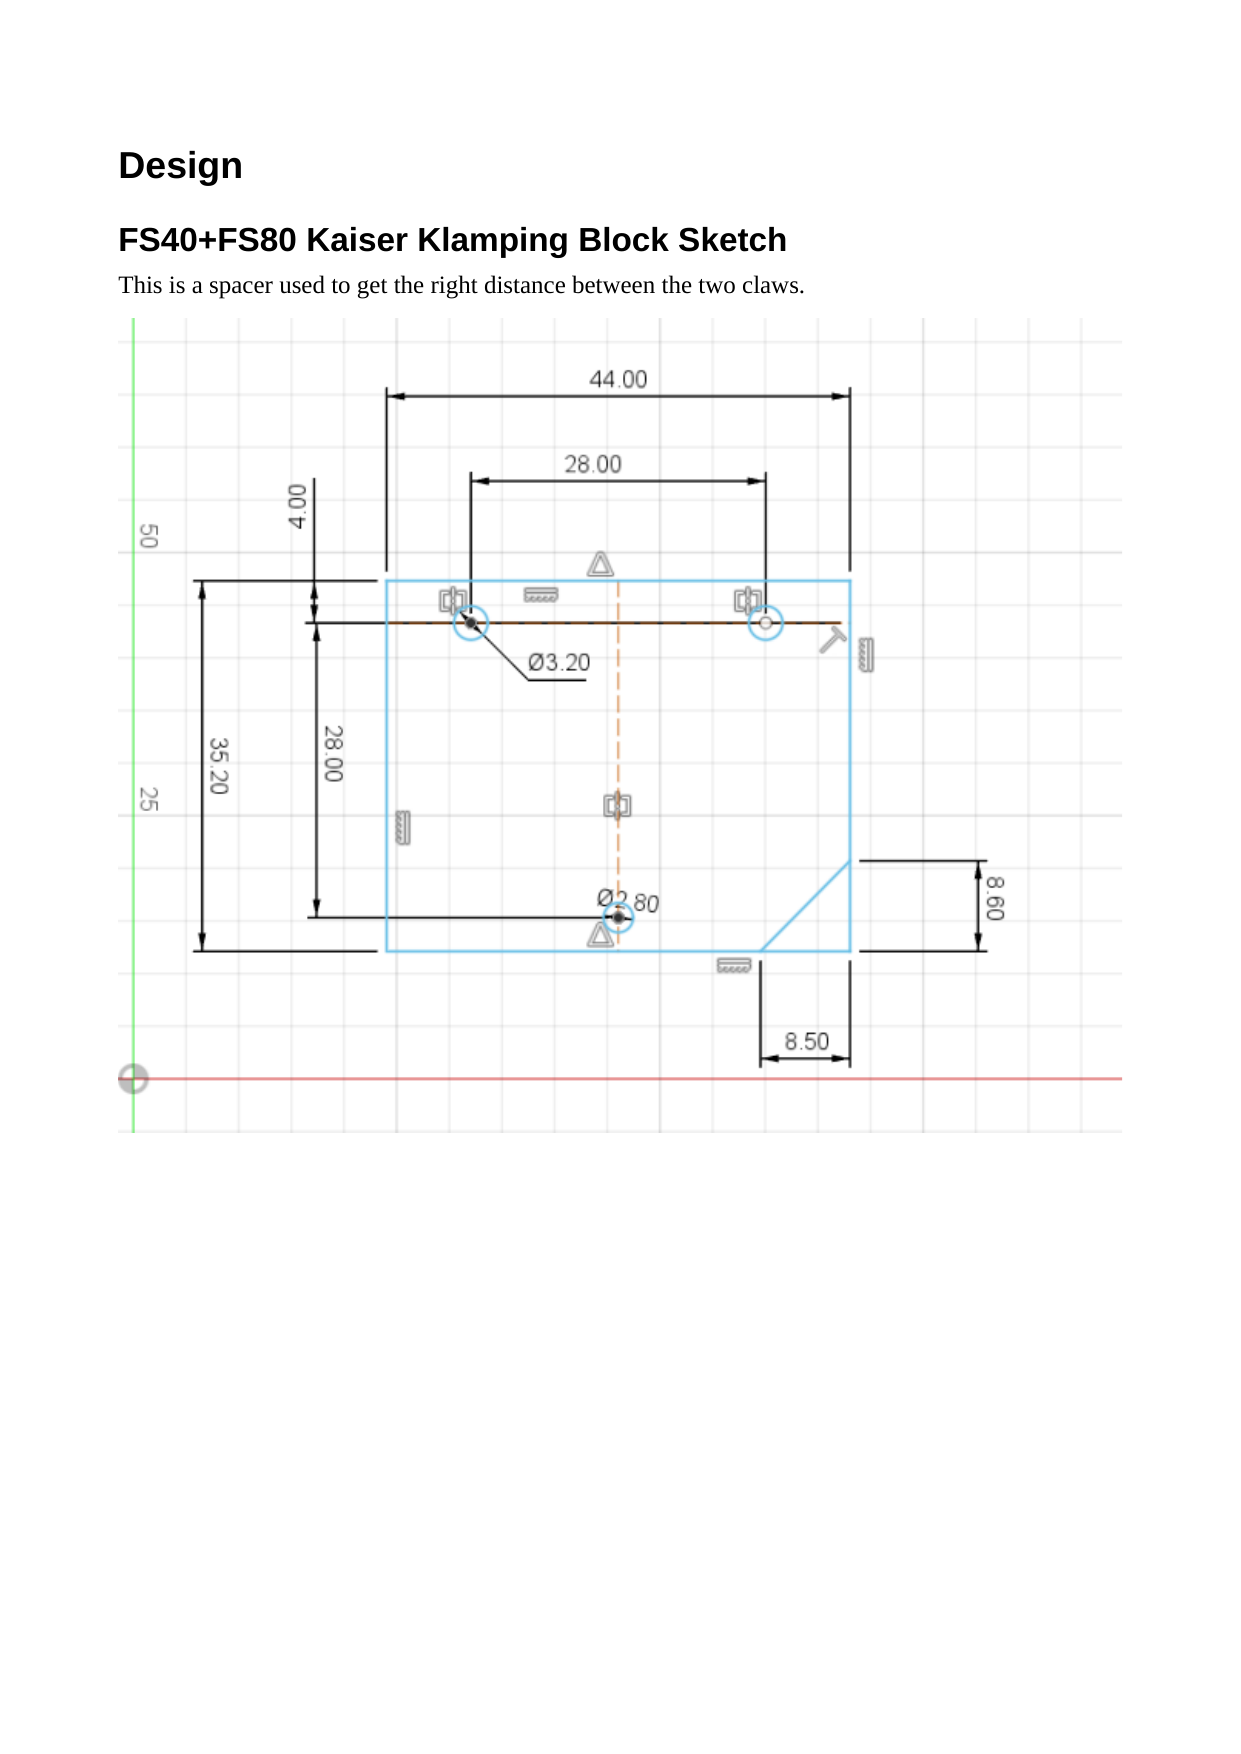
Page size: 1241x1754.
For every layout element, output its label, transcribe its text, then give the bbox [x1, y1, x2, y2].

picture [118, 318, 1123, 1133]
subtitle Design [118, 143, 1122, 186]
text This is a spacer used to get the right distance between the two claws. [118, 271, 1122, 299]
subtitle FS40+FS80 Kaiser Klamping Block Sketch [118, 219, 1122, 258]
